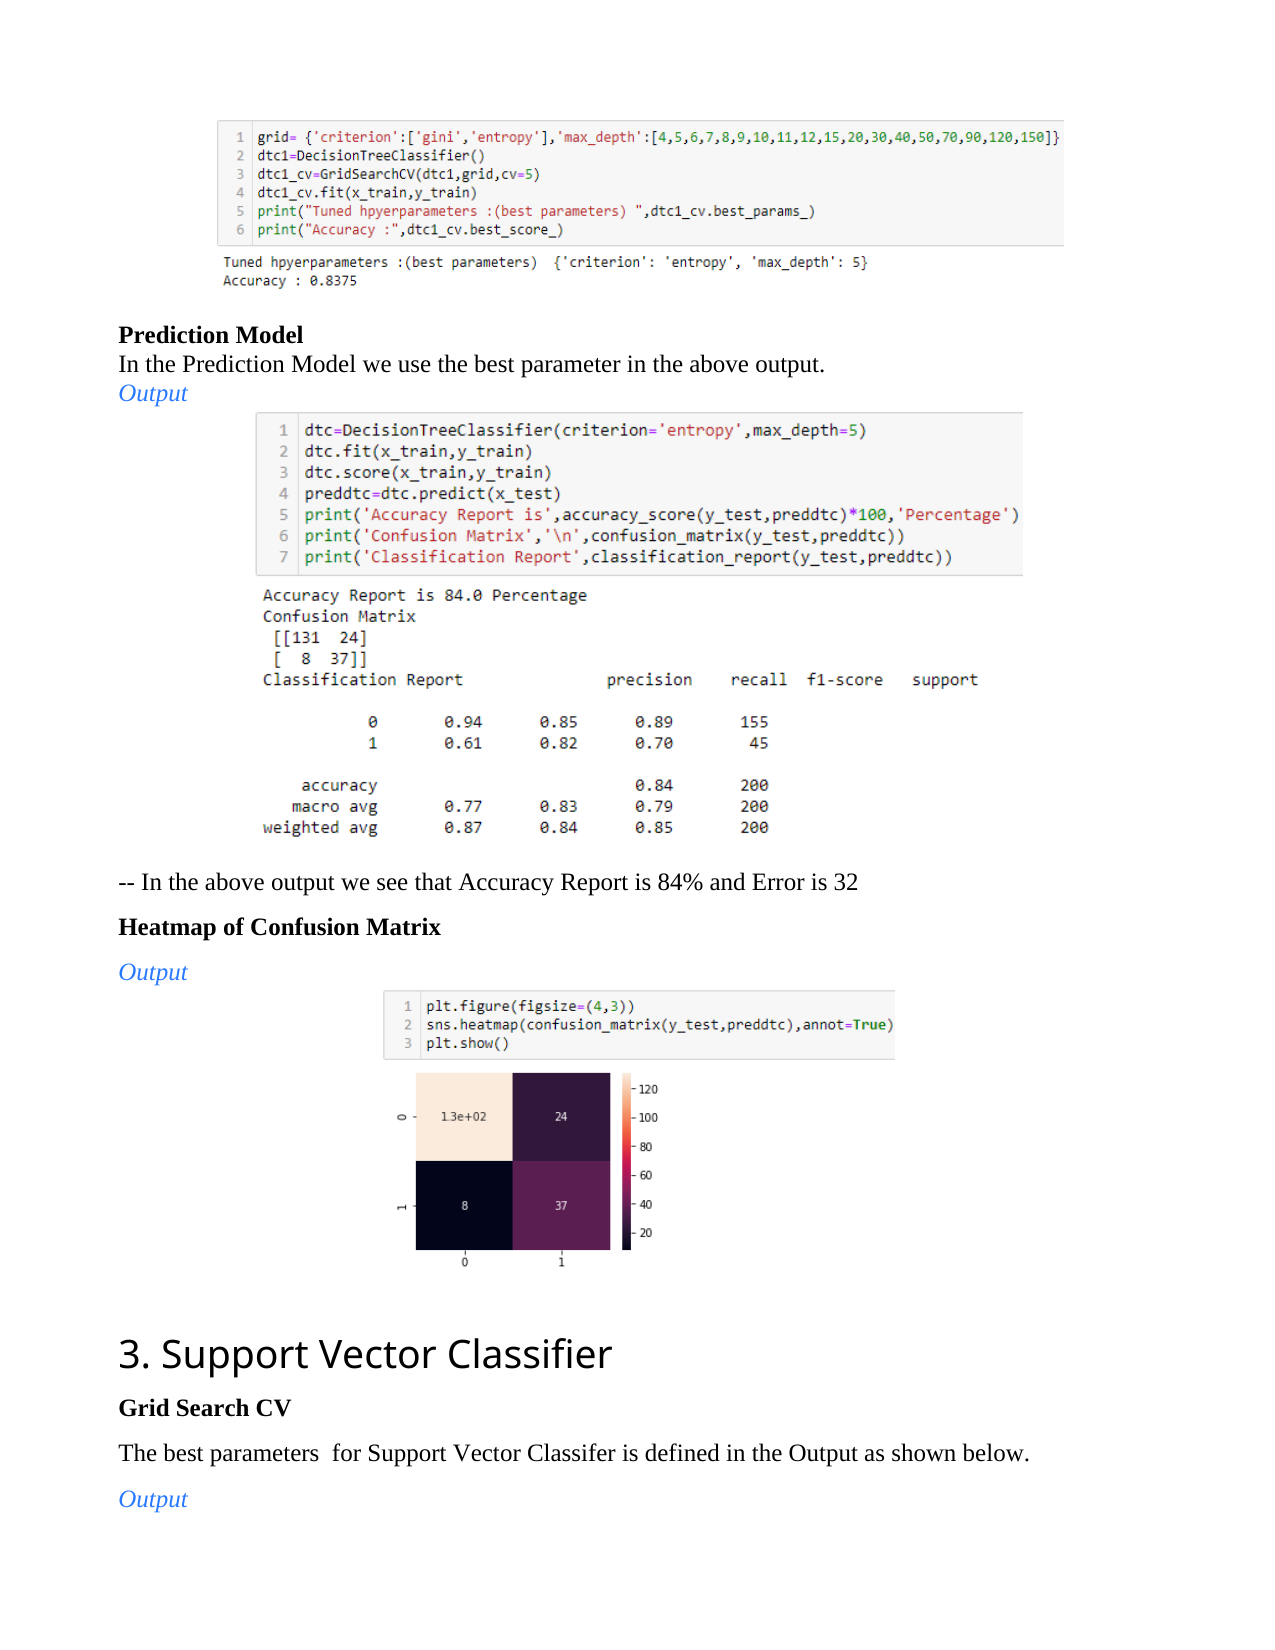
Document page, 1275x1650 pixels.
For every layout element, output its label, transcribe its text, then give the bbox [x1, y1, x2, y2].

text Grid Search CV [118, 1393, 1157, 1422]
text The best parameters for Support Vector Classifer is defined in the Output as shown below. [118, 1438, 1157, 1467]
text -- In the above output we see that Accuracy Report is 84% and Error is 32 [118, 867, 1157, 895]
text Output [118, 1484, 1157, 1512]
text Output [118, 378, 1157, 407]
picture [211, 118, 1065, 292]
text Prediction Model [118, 320, 1157, 349]
text In the Prediction Model we use the best parameter in the above output. [118, 349, 1157, 378]
picture [379, 986, 896, 1274]
subtitle 3. Support Vector Classifier [118, 1327, 1157, 1380]
picture [252, 406, 1023, 843]
text Output [118, 957, 1157, 986]
text Heatmap of Confusion Matrix [118, 912, 1157, 941]
